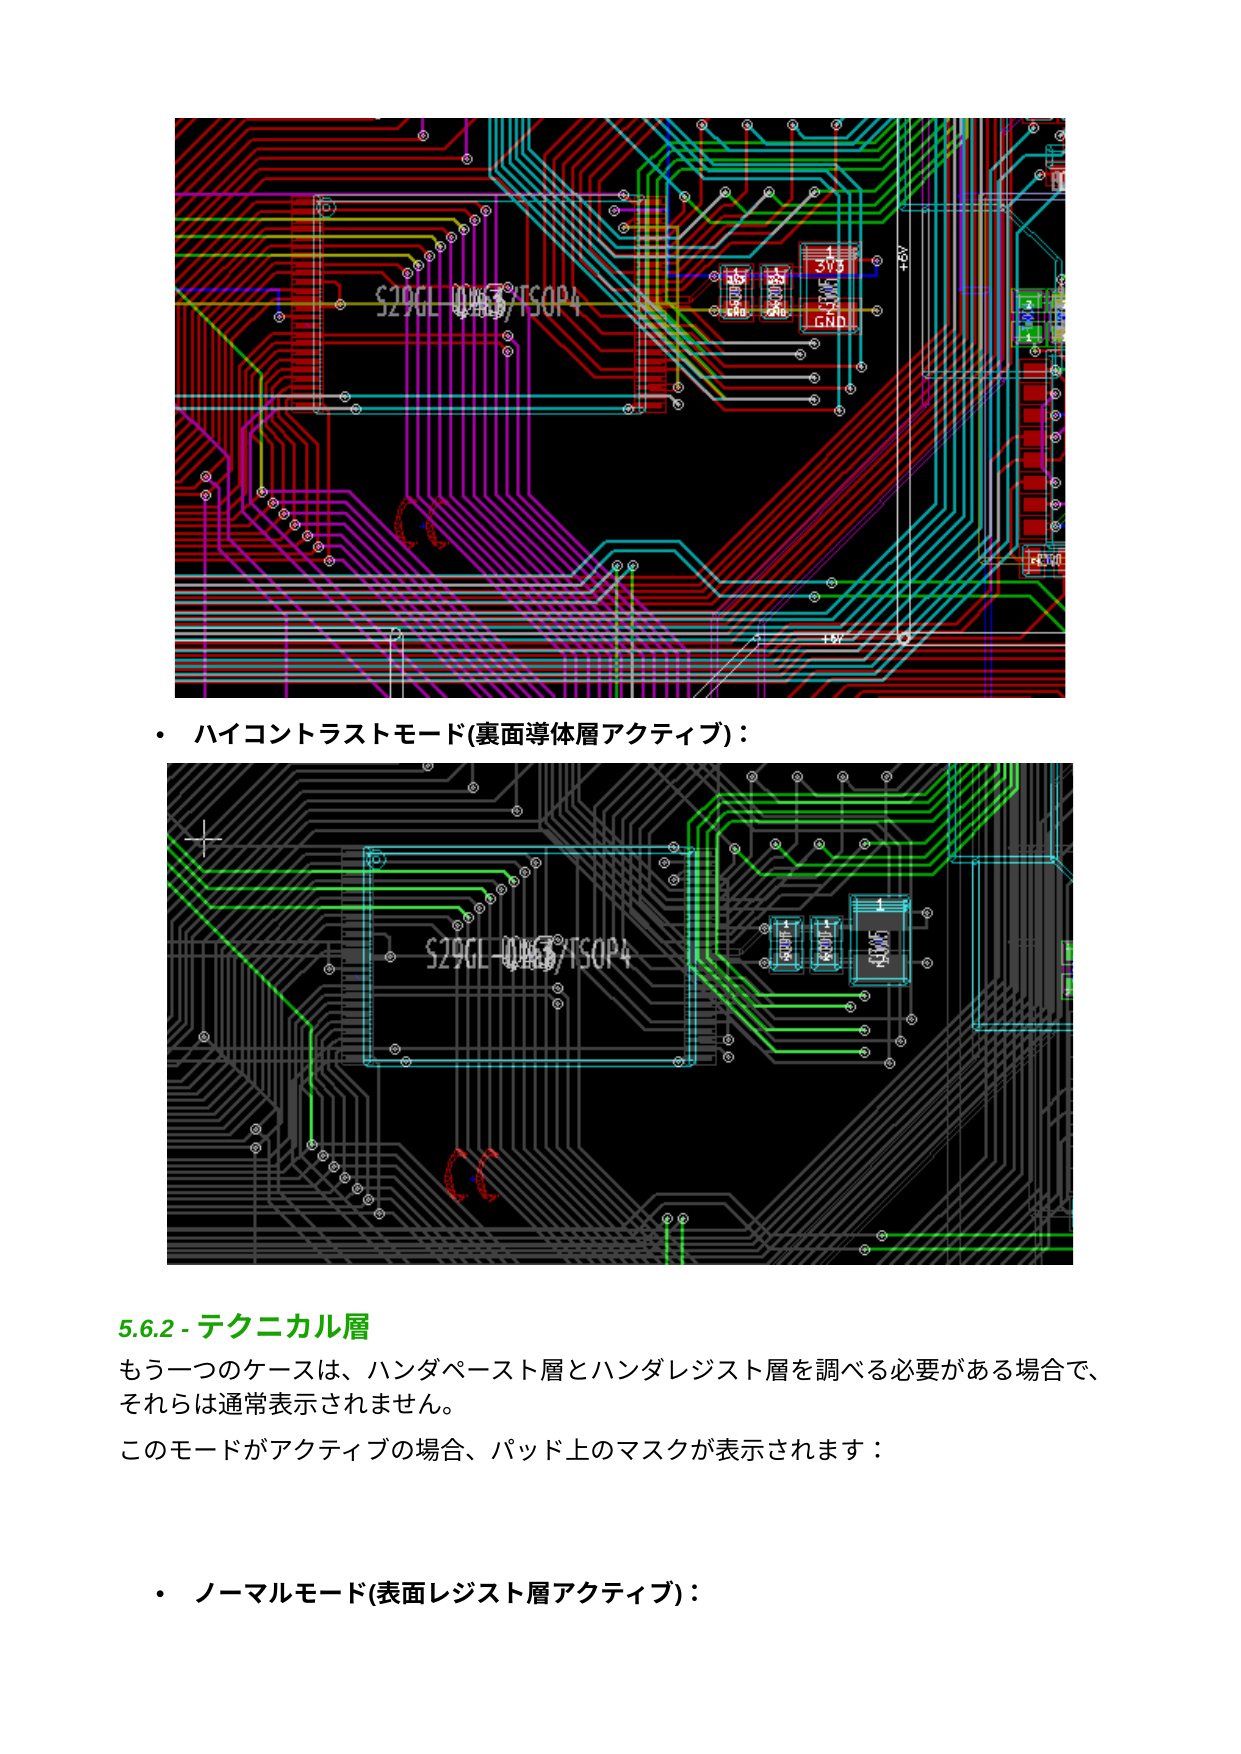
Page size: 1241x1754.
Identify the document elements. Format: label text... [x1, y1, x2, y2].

picture [167, 763, 1074, 1265]
list ノーマルモード(表面レジスト層アクティブ)： [156, 1573, 1122, 1609]
list ハイコントラストモード(裏面導体層アクティブ)： [156, 717, 1122, 751]
subtitle テクニカル層 [118, 1306, 1122, 1346]
picture [174, 118, 1066, 698]
text もう一つのケースは、ハンダペースト層とハンダレジスト層を調べる必要がある場合で、それらは通常表示されません。 [118, 1353, 1122, 1421]
text このモードがアクティブの場合、パッド上のマスクが表示されます： [118, 1433, 1122, 1467]
